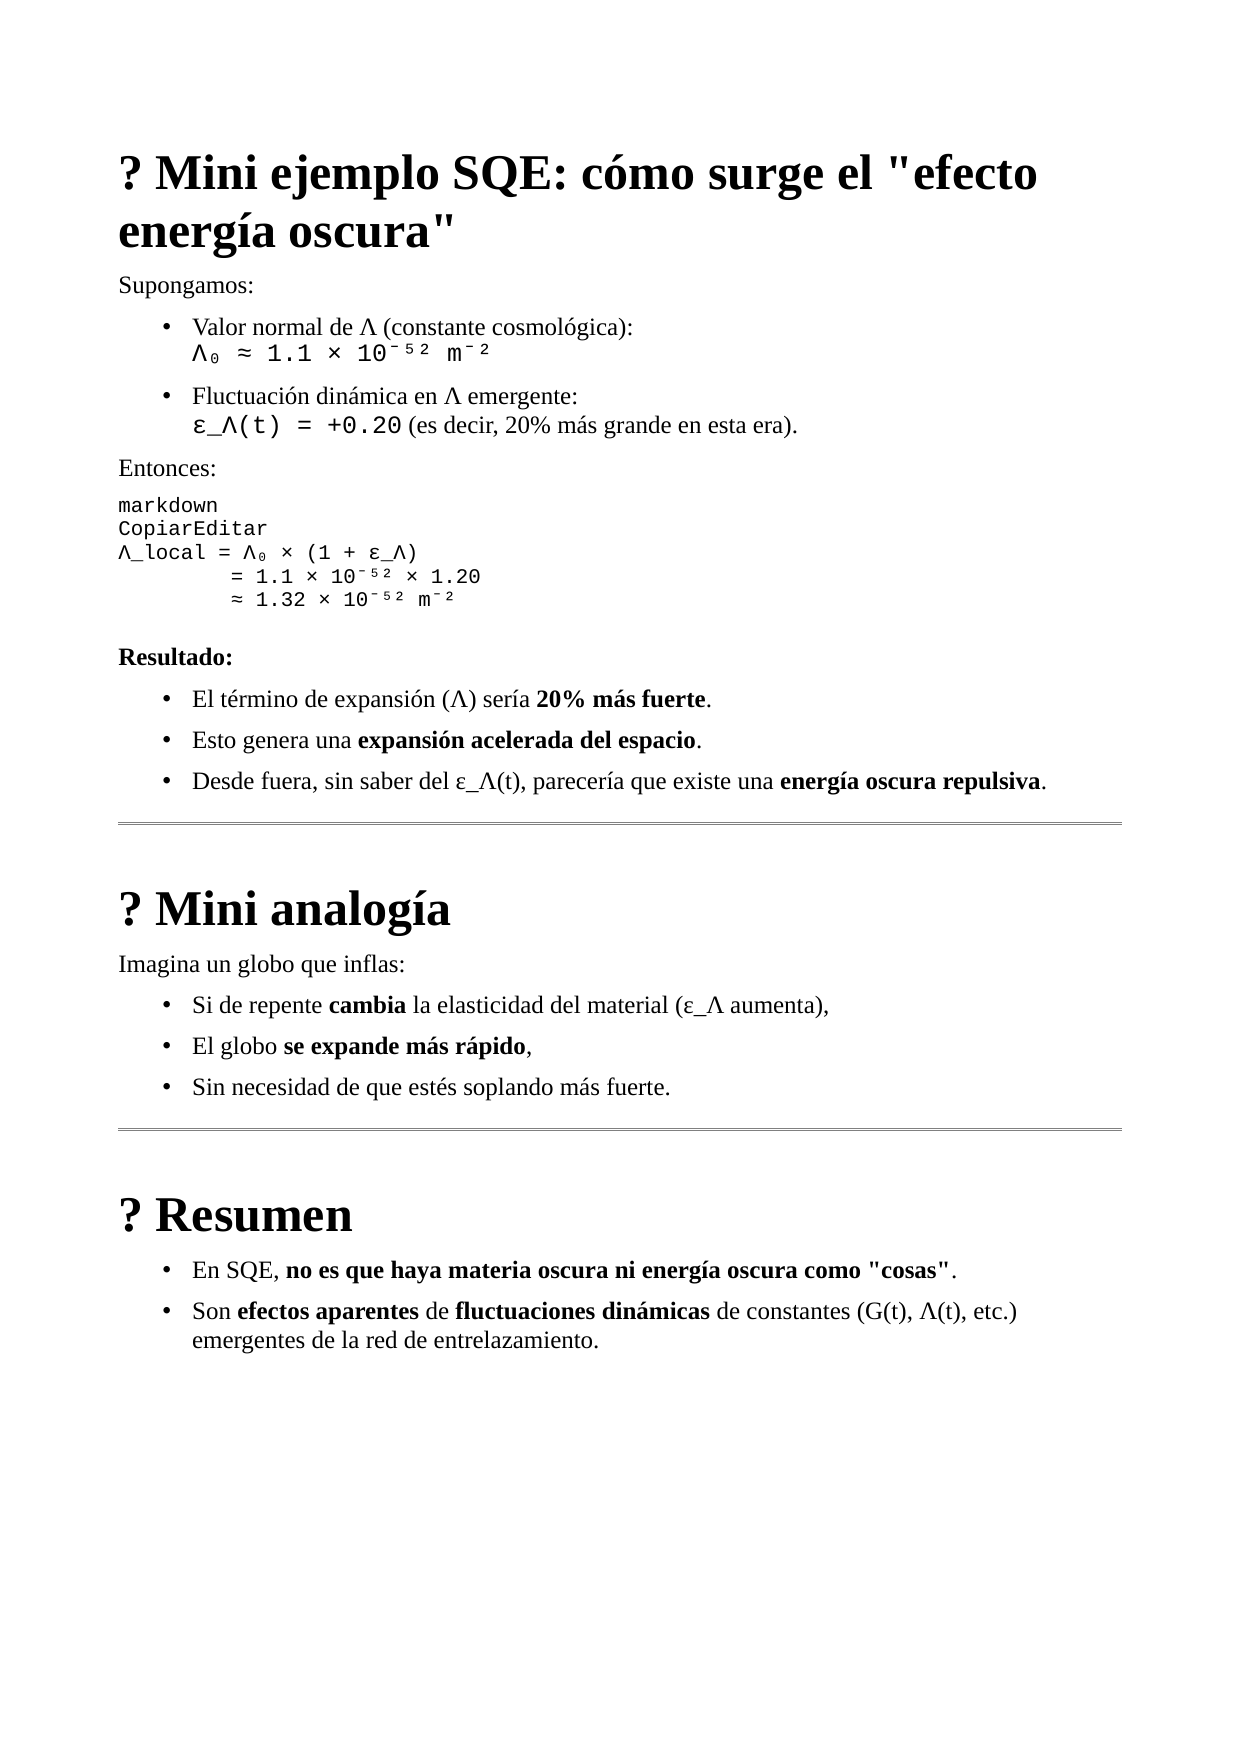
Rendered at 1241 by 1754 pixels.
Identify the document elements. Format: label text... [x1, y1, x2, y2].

subtitle ? Mini ejemplo SQE: cómo surge el "efecto energía oscura" [118, 143, 1122, 258]
list En SQE, no es que haya materia oscura ni energía oscura como "cosas". [162, 1255, 1122, 1283]
text Λ_local = Λ₀ × (1 + ε_Λ) [118, 542, 1122, 566]
list Son efectos aparentes de fluctuaciones dinámicas de constantes (G(t), Λ(t), etc.) emergentes de la red de entrelazamiento. [162, 1296, 1122, 1353]
list Si de repente cambia la elasticidad del material (ε_Λ aumenta), [162, 990, 1122, 1019]
list Desde fuera, sin saber del ε_Λ(t), parecería que existe una energía oscura repulsiva. [162, 766, 1122, 795]
list Fluctuación dinámica en Λ emergente: ε_Λ(t) = +0.20 (es decir, 20% más grande en esta era). [162, 381, 1122, 441]
text CopiarEditar [118, 518, 1122, 542]
list El globo se expande más rápido, [162, 1031, 1122, 1060]
text = 1.1 × 10⁻⁵² × 1.20 [118, 566, 1122, 589]
text ≈ 1.32 × 10⁻⁵² m⁻² [118, 589, 1122, 613]
list Valor normal de Λ (constante cosmológica): Λ₀ ≈ 1.1 × 10⁻⁵² m⁻² [162, 312, 1122, 369]
list Sin necesidad de que estés soplando más fuerte. [162, 1072, 1122, 1101]
text Entonces: [118, 453, 1122, 482]
text Imagina un globo que inflas: [118, 949, 1122, 977]
list El término de expansión (Λ) sería 20% más fuerte. [162, 684, 1122, 712]
subtitle ? Resumen [118, 1185, 1122, 1242]
text Supongamos: [118, 271, 1122, 299]
list Esto genera una expansión acelerada del espacio. [162, 725, 1122, 754]
subtitle ? Mini analogía [118, 879, 1122, 936]
text markdown [118, 495, 1122, 518]
text Resultado: [118, 642, 1122, 671]
